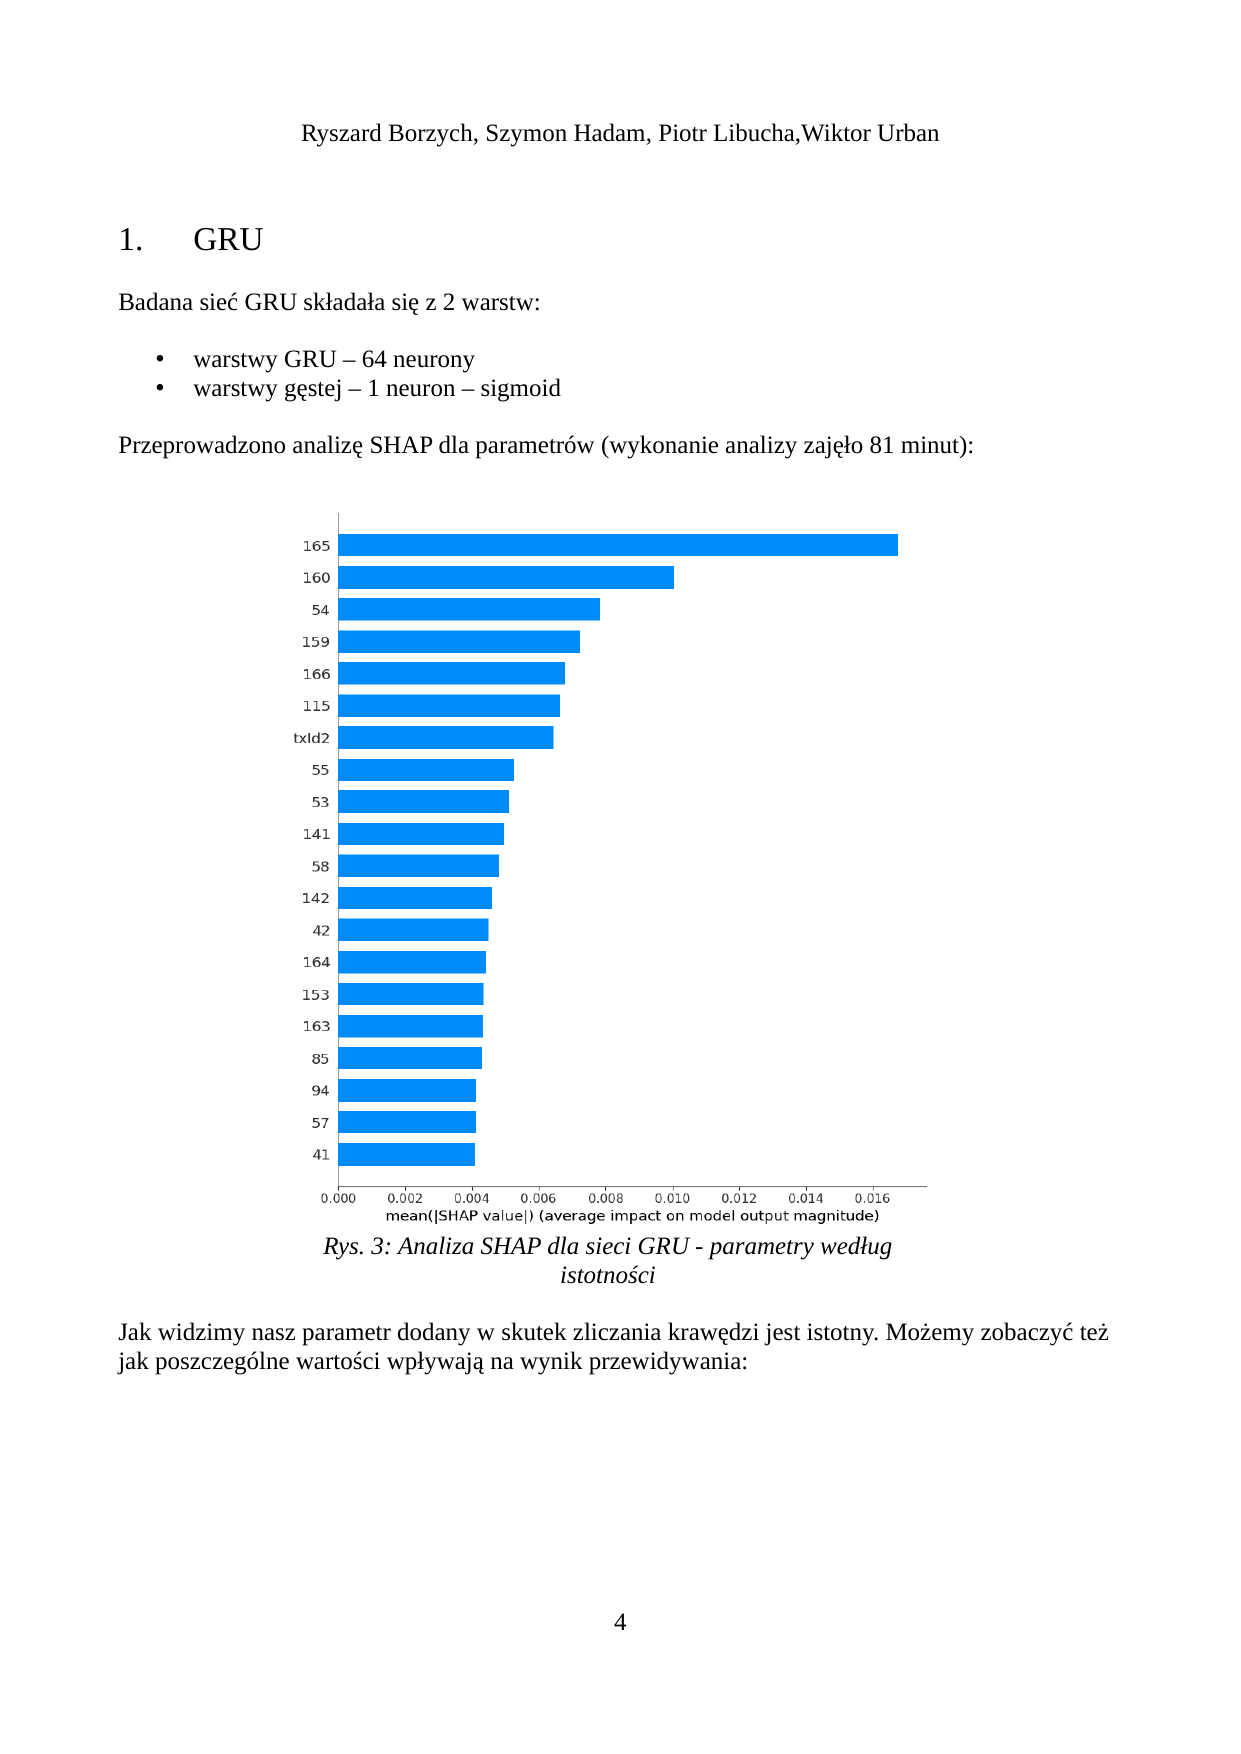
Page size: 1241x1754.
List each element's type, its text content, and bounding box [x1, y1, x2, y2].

list warstwy GRU – 64 neurony [156, 344, 1122, 373]
text Badana sieć GRU składała się z 2 warstw: [118, 287, 1122, 315]
list GRU [118, 219, 1122, 258]
text Przeprowadzono analizę SHAP dla parametrów (wykonanie analizy zajęło 81 minut): [118, 430, 1122, 459]
text Rys. 3: Analiza SHAP dla sieci GRU - parametry według istotności [284, 1231, 933, 1288]
text Jak widzimy nasz parametr dodany w skutek zliczania krawędzi jest istotny. Możemy zobaczyć też jak poszczególne wartości wpływają na wynik przewidywania: [118, 1317, 1122, 1375]
list warstwy gęstej – 1 neuron – sigmoid [156, 373, 1122, 402]
picture [284, 505, 934, 1231]
